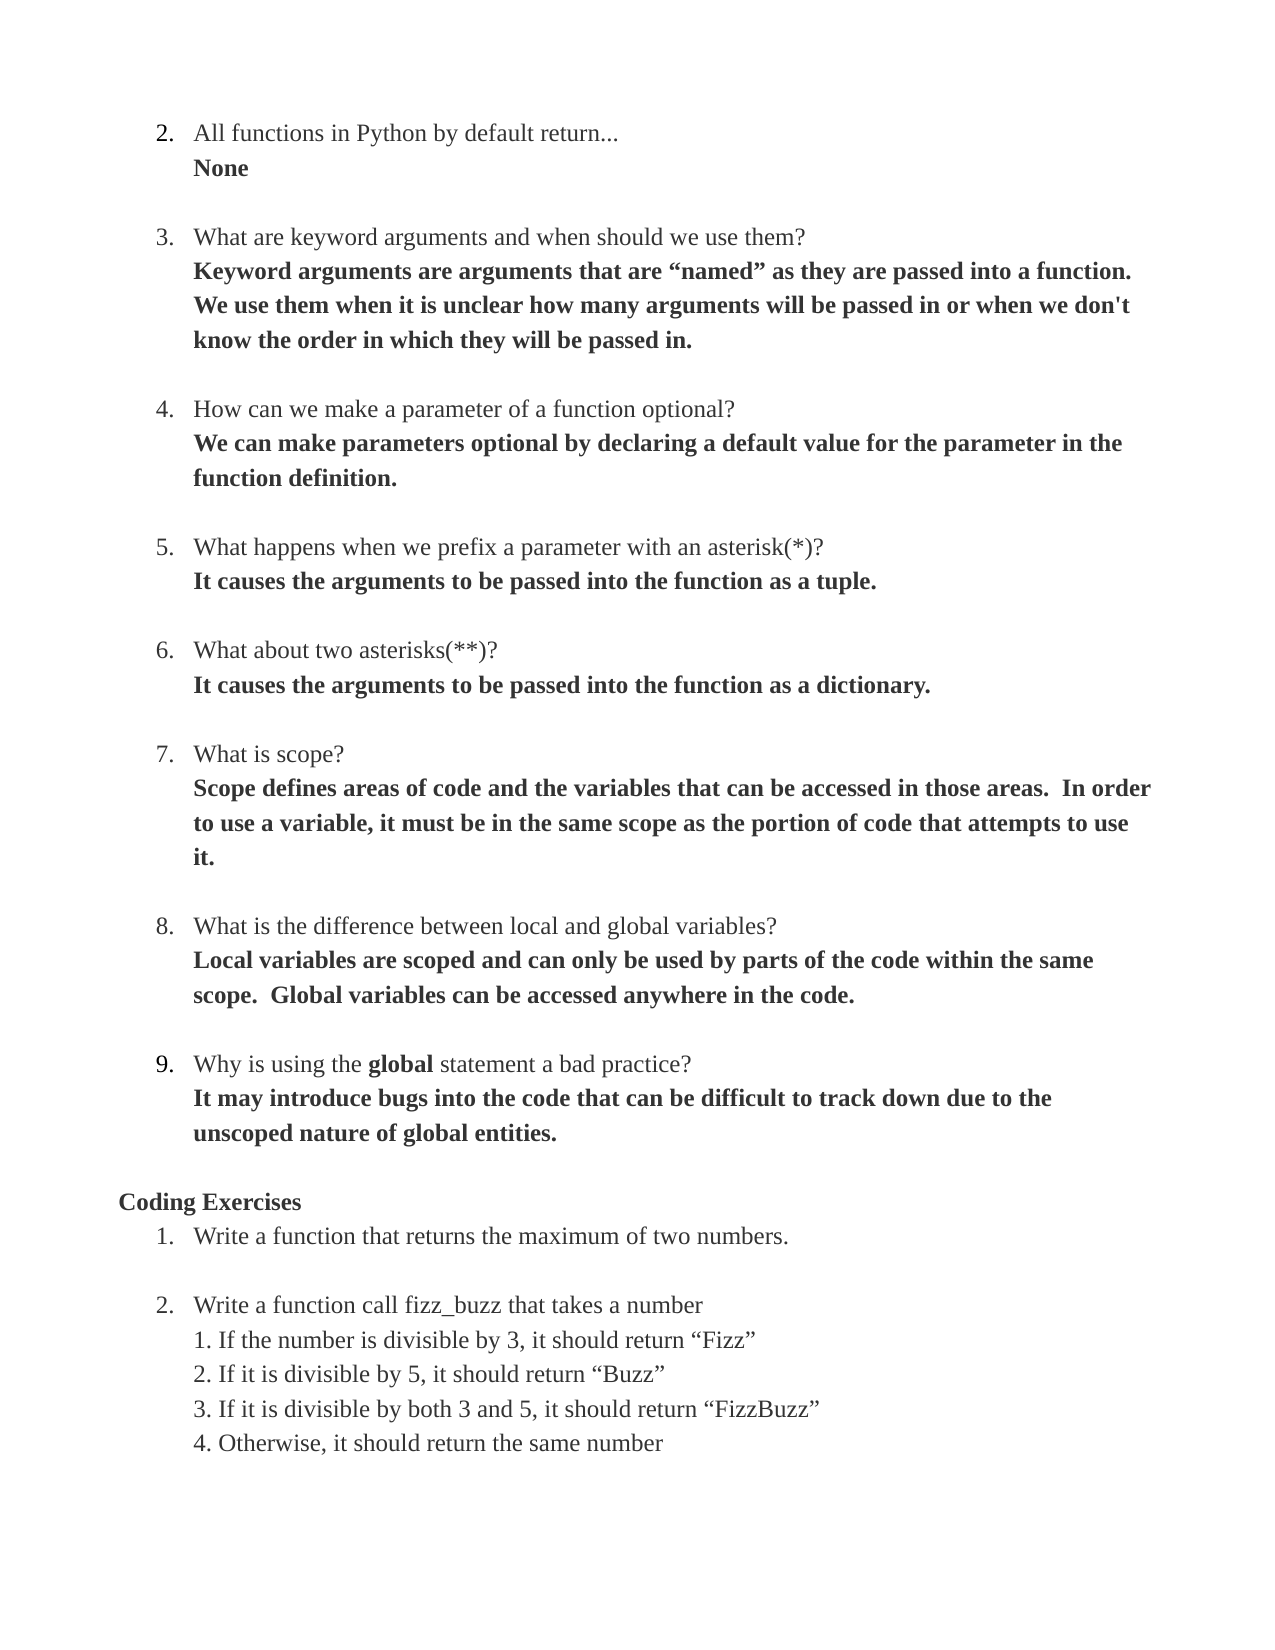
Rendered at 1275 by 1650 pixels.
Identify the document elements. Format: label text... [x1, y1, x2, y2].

list Scope defines areas of code and the variables that can be accessed in those areas. In order to use a variable, it must be in the same scope as the portion of code that attempts to use it. [156, 773, 1157, 871]
list 4. Otherwise, it should return the same number [156, 1428, 1157, 1457]
list What about two asterisks(**)? [156, 635, 1157, 664]
list Write a function that returns the maximum of two numbers. [156, 1221, 1157, 1250]
list What is scope? [156, 739, 1157, 767]
list Write a function call fizz_buzz that takes a number [156, 1290, 1157, 1319]
list It causes the arguments to be passed into the function as a tuple. [156, 566, 1157, 595]
list Keyword arguments are arguments that are “named” as they are passed into a function. We use them when it is unclear how many arguments will be passed in or when we don't know the order in which they will be passed in. [156, 256, 1157, 354]
list Why is using the global statement a bad practice? [156, 1049, 1157, 1078]
list None [156, 153, 1157, 181]
list How can we make a parameter of a function optional? [156, 394, 1157, 423]
list What is the difference between local and global variables? [156, 911, 1157, 940]
list 1. If the number is divisible by 3, it should return “Fizz” [156, 1325, 1157, 1354]
list What are keyword arguments and when should we use them? [156, 222, 1157, 250]
list It may introduce bugs into the code that can be difficult to track down due to the unscoped nature of global entities. [156, 1083, 1157, 1147]
list What happens when we prefix a parameter with an asterisk(*)? [156, 532, 1157, 561]
list All functions in Python by default return... [156, 118, 1157, 147]
list We can make parameters optional by declaring a default value for the parameter in the function definition. [156, 428, 1157, 492]
list Local variables are scoped and can only be used by parts of the code within the same scope. Global variables can be accessed anywhere in the code. [156, 946, 1157, 1009]
list 3. If it is divisible by both 3 and 5, it should return “FizzBuzz” [156, 1394, 1157, 1423]
text Coding Exercises [118, 1187, 1157, 1216]
list It causes the arguments to be passed into the function as a dictionary. [156, 670, 1157, 698]
list 2. If it is divisible by 5, it should return “Buzz” [156, 1359, 1157, 1388]
